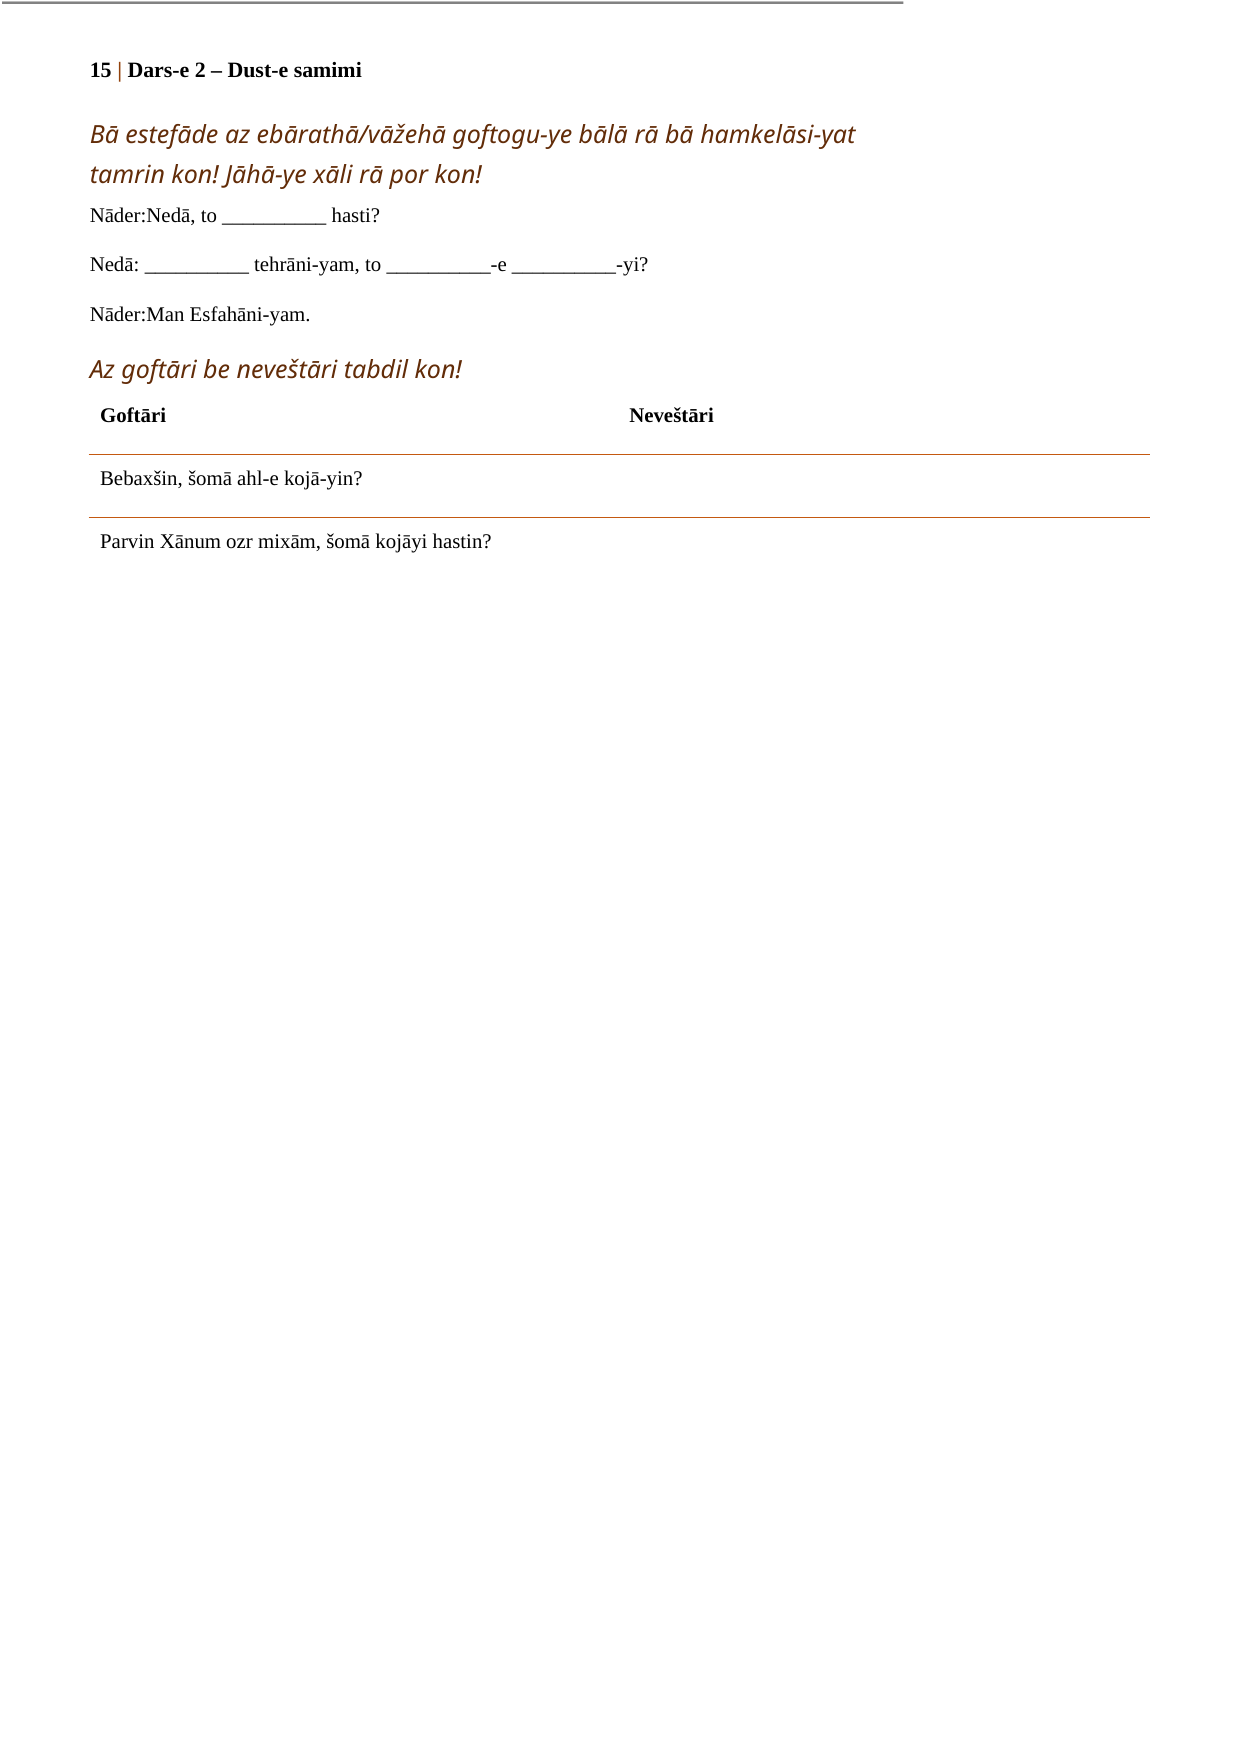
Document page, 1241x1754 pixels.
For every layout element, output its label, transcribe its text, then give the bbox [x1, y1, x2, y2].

text Nedā: __________ tehrāni‐yam, to __________‐e __________‐yi? [89, 252, 903, 276]
text 15 | Dars‐e 2 – Dust‐e samimi [89, 57, 903, 82]
text [0, 0, 905, 6]
text Bā estefāde az ebārathā/vāžehā goftogu‐ye bālā rā bā hamkelāsi‐yat tamrin kon! Jāhā‐ye xāli rā por kon! [89, 116, 903, 191]
text Az goftāri be neveštāri tabdil kon! [89, 352, 903, 386]
text Nāder:Nedā, to __________ hasti? [89, 203, 903, 227]
text Bebaxšin, šomā ahl‐e kojā‐yin? [100, 466, 903, 490]
text Goftāri Neveštāri [100, 403, 903, 427]
text Parvin Xānum ozr mixām, šomā kojāyi hastin? [100, 529, 903, 553]
text Nāder:Man Esfahāni‐yam. [89, 302, 903, 326]
